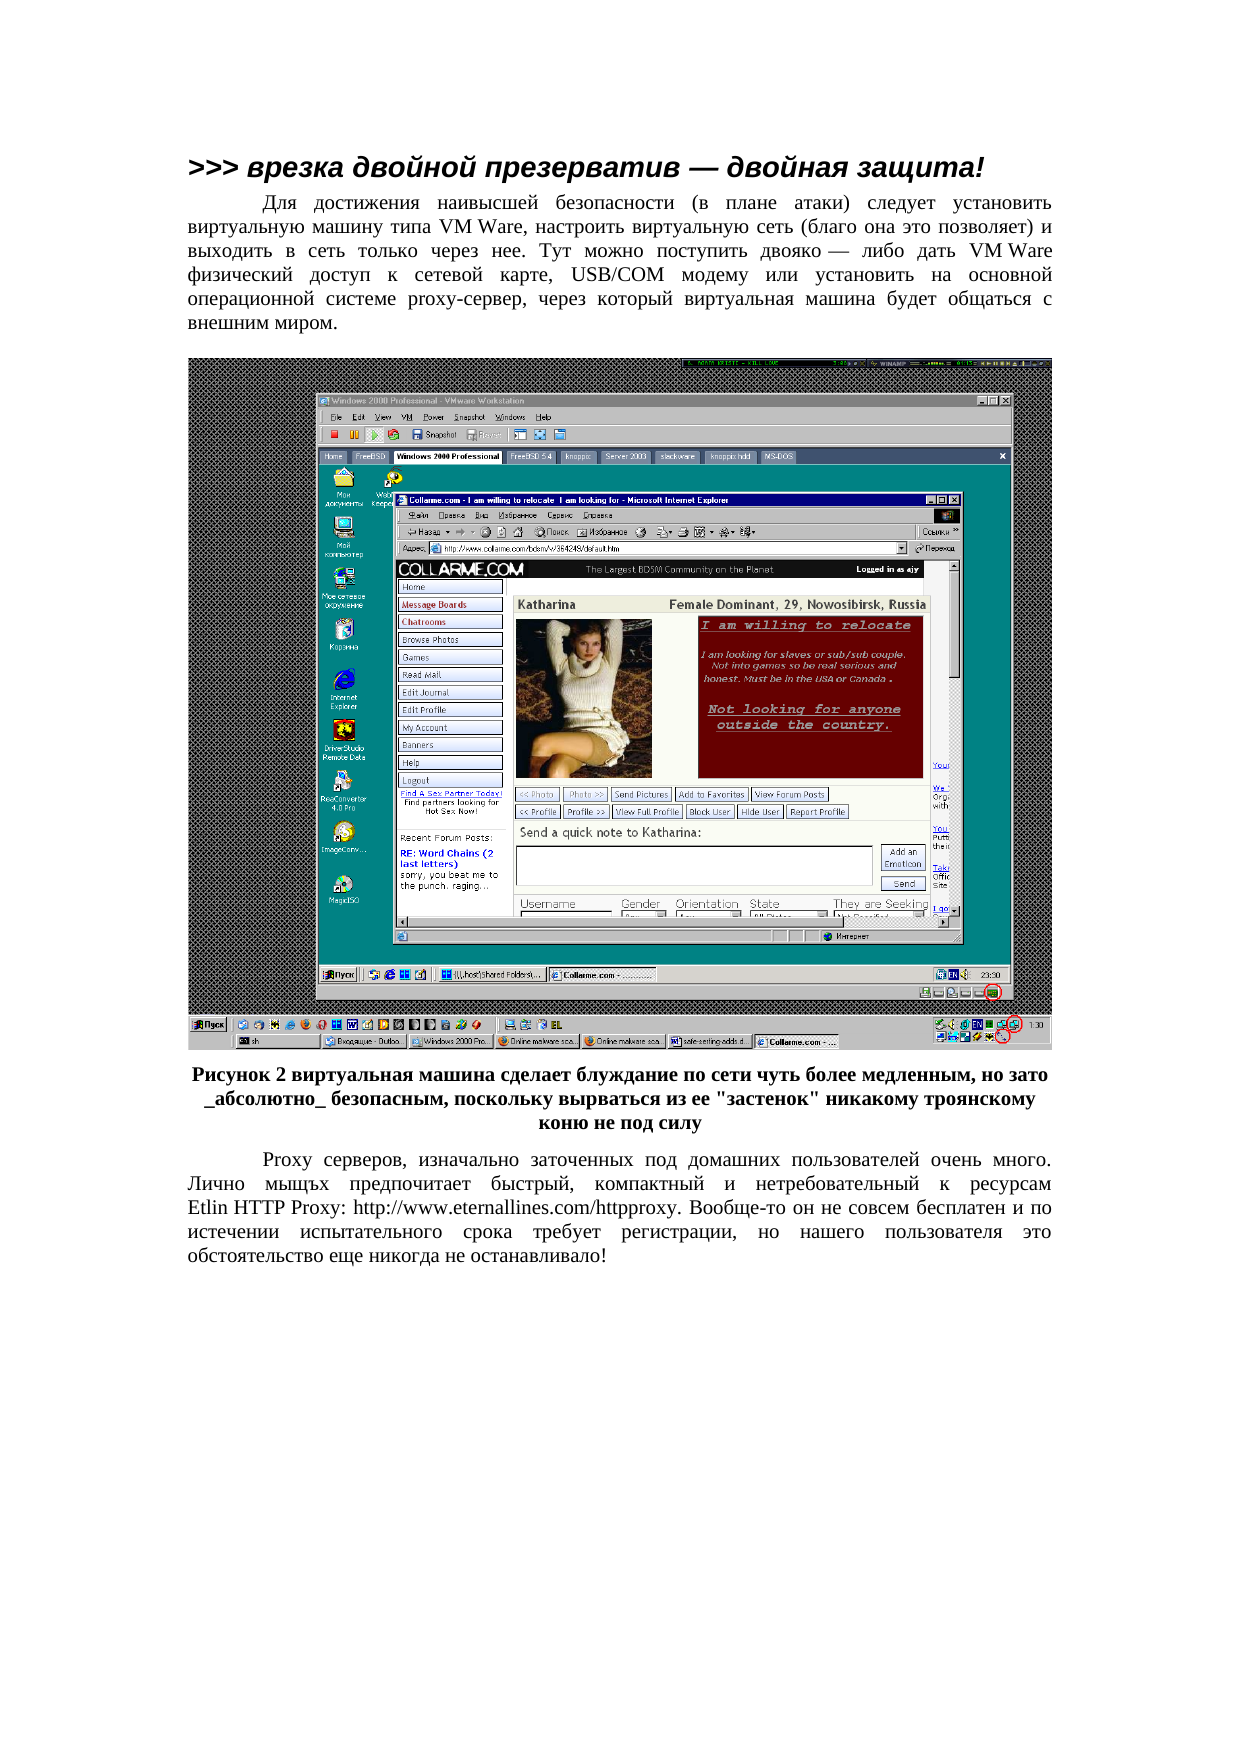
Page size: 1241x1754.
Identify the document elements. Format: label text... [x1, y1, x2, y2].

picture [188, 358, 1052, 1050]
subtitle >>> врезка двойной презерватив — двойная защита! [187, 150, 1053, 183]
text Proxy серверов, изначально заточенных под домашних пользователей очень много. Лично мыщъх предпочитает быстрый, компактный и нетребовательный к ресурсам Etlin HTTP Proxy: http://www.eternallines.com/httpproxy. Вообще-то он не совсем бесплатен и по истечении испытательного срока требует регистрации, но нашего пользователя это обстоятельство еще никогда не останавливало! [187, 1146, 1053, 1267]
text Рисунок 2 виртуальная машина сделает блуждание по сети чуть более медленным, но зато _абсолютно_ безопасным, поскольку вырваться из ее "застенок" никакому троянскому коню не под силу [187, 1062, 1053, 1134]
text Для достижения наивысшей безопасности (в плане атаки) следует установить виртуальную машину типа VM Ware, настроить виртуальную сеть (благо она это позволяет) и выходить в сеть только через нее. Тут можно поступить двояко — либо дать VM Ware физический доступ к сетевой карте, USB/COM модему или установить на основной операционной системе proxy-сервер, через который виртуальная машина будет общаться с внешним миром. [187, 190, 1053, 334]
